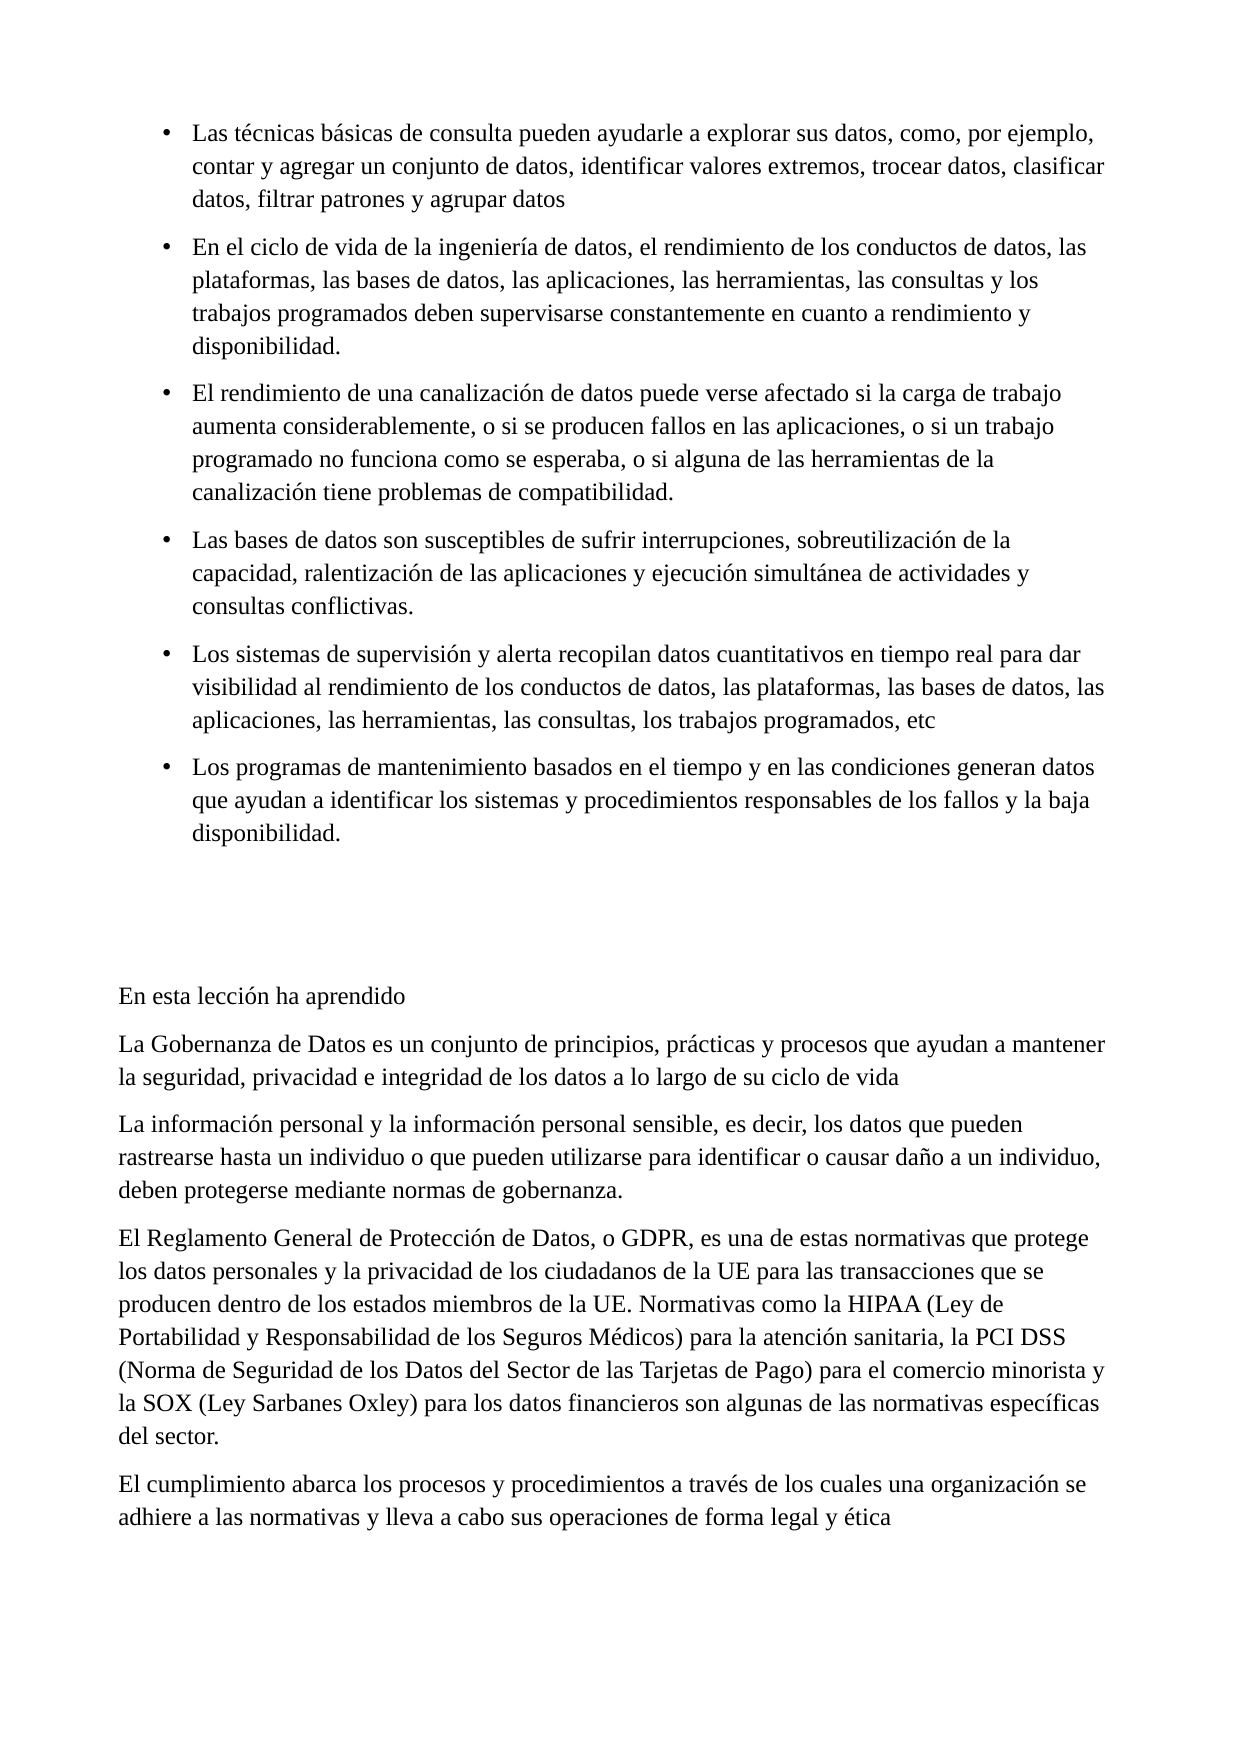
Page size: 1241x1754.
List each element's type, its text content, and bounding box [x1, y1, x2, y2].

text El cumplimiento abarca los procesos y procedimientos a través de los cuales una organización se adhiere a las normativas y lleva a cabo sus operaciones de forma legal y ética [118, 1469, 1122, 1530]
list Los programas de mantenimiento basados en el tiempo y en las condiciones generan datos que ayudan a identificar los sistemas y procedimientos responsables de los fallos y la baja disponibilidad. [162, 752, 1122, 847]
text La información personal y la información personal sensible, es decir, los datos que pueden rastrearse hasta un individuo o que pueden utilizarse para identificar o causar daño a un individuo, deben protegerse mediante normas de gobernanza. [118, 1109, 1122, 1204]
text El Reglamento General de Protección de Datos, o GDPR, es una de estas normativas que protege los datos personales y la privacidad de los ciudadanos de la UE para las transacciones que se producen dentro de los estados miembros de la UE. Normativas como la HIPAA (Ley de Portabilidad y Responsabilidad de los Seguros Médicos) para la atención sanitaria, la PCI DSS (Norma de Seguridad de los Datos del Sector de las Tarjetas de Pago) para el comercio minorista y la SOX (Ley Sarbanes Oxley) para los datos financieros son algunas de las normativas específicas del sector. [118, 1223, 1122, 1450]
list Las técnicas básicas de consulta pueden ayudarle a explorar sus datos, como, por ejemplo, contar y agregar un conjunto de datos, identificar valores extremos, trocear datos, clasificar datos, filtrar patrones y agrupar datos [162, 118, 1122, 213]
list Las bases de datos son susceptibles de sufrir interrupciones, sobreutilización de la capacidad, ralentización de las aplicaciones y ejecución simultánea de actividades y consultas conflictivas. [162, 525, 1122, 620]
list El rendimiento de una canalización de datos puede verse afectado si la carga de trabajo aumenta considerablemente, o si se producen fallos en las aplicaciones, o si un trabajo programado no funciona como se esperaba, o si alguna de las herramientas de la canalización tiene problemas de compatibilidad. [162, 378, 1122, 506]
text La Gobernanza de Datos es un conjunto de principios, prácticas y procesos que ayudan a mantener la seguridad, privacidad e integridad de los datos a lo largo de su ciclo de vida [118, 1029, 1122, 1090]
list Los sistemas de supervisión y alerta recopilan datos cuantitativos en tiempo real para dar visibilidad al rendimiento de los conductos de datos, las plataformas, las bases de datos, las aplicaciones, las herramientas, las consultas, los trabajos programados, etc [162, 639, 1122, 733]
text En esta lección ha aprendido [118, 981, 1122, 1010]
list En el ciclo de vida de la ingeniería de datos, el rendimiento de los conductos de datos, las plataformas, las bases de datos, las aplicaciones, las herramientas, las consultas y los trabajos programados deben supervisarse constantemente en cuanto a rendimiento y disponibilidad. [162, 232, 1122, 359]
